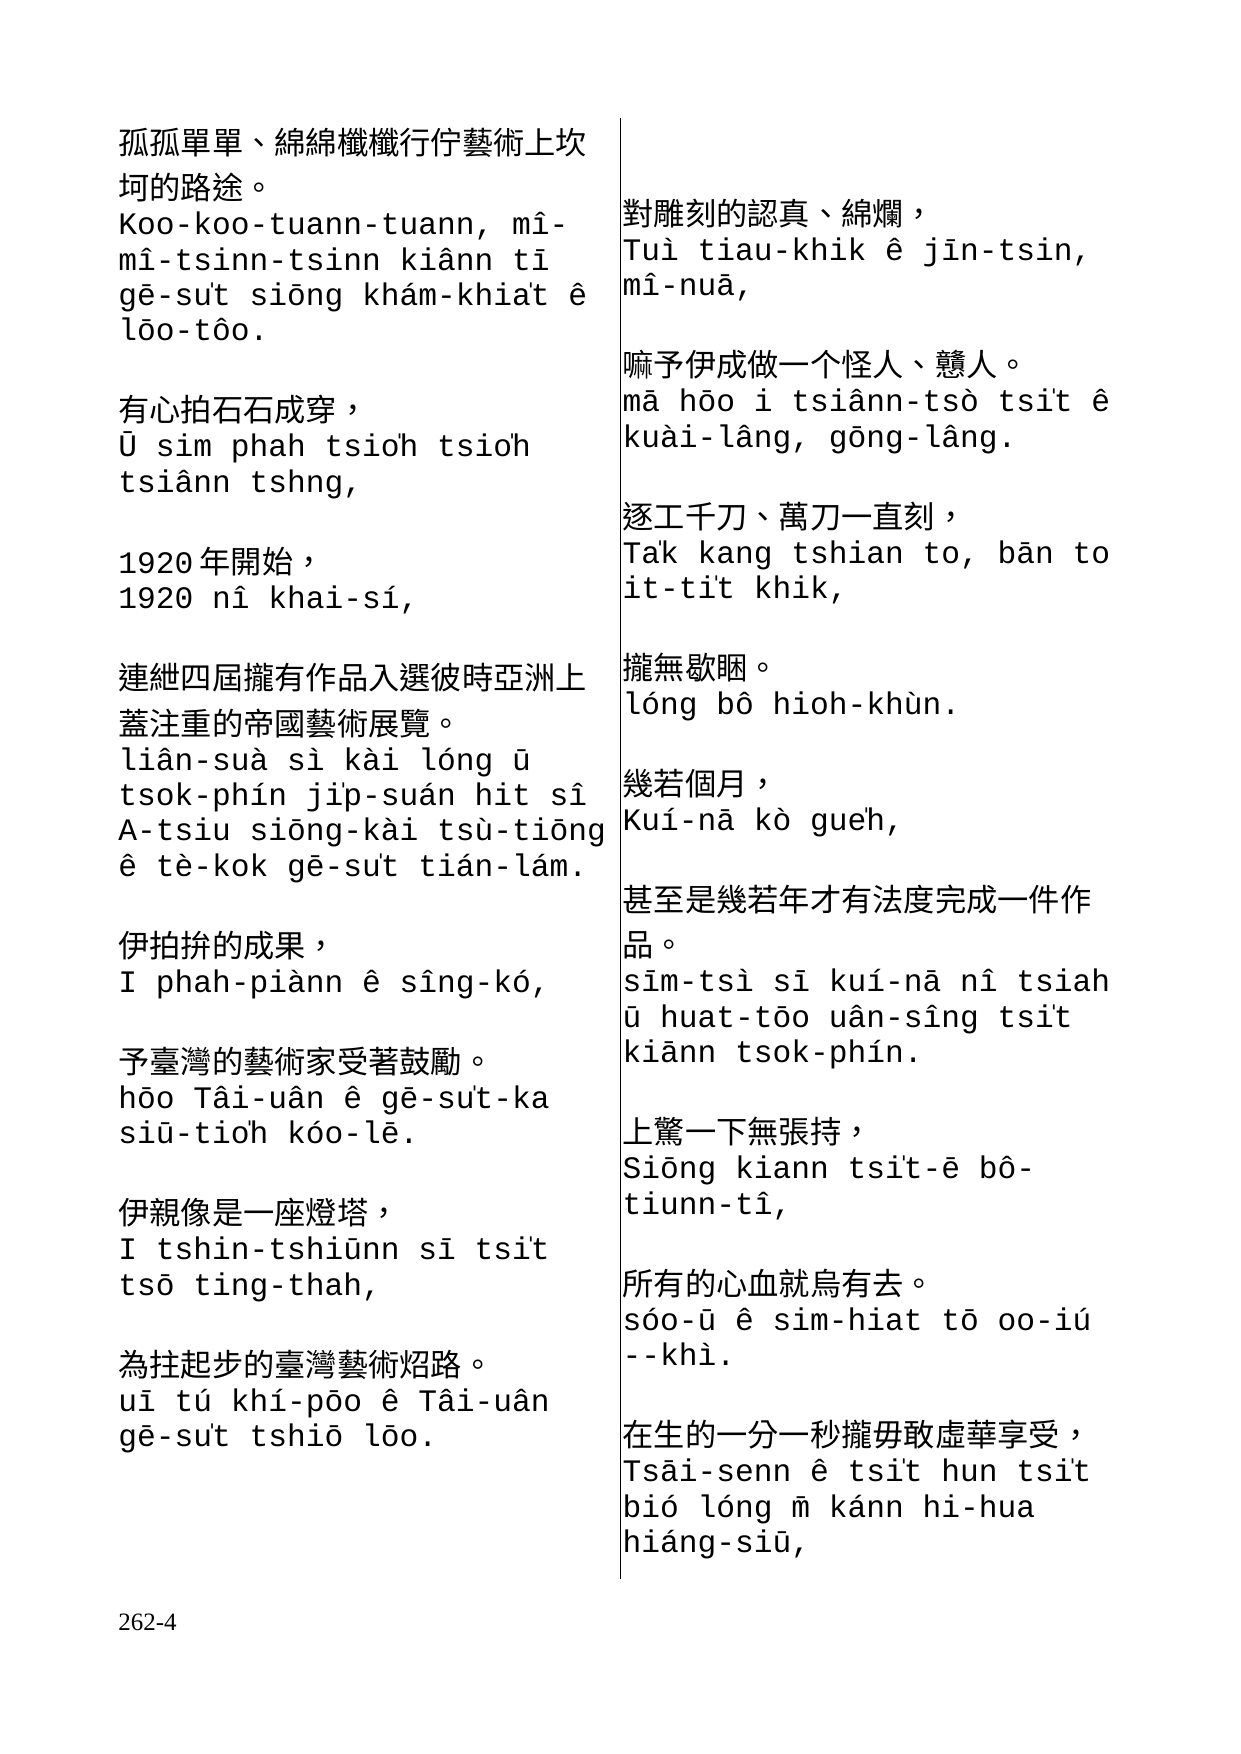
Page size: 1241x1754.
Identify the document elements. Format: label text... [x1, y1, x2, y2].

text 有心拍石石成穿， [118, 386, 618, 431]
text 伊拍拚的成果， [118, 921, 618, 966]
text 1920 nî khai-sí, [118, 583, 618, 618]
text 為拄起步的臺灣藝術炤路。 [118, 1340, 618, 1385]
text 1920年開始， [118, 537, 618, 583]
text Tsāi-senn ê tsi̍t hun tsi̍t bió lóng m̄ kánn hi-hua hiáng-siū, [622, 1456, 1122, 1562]
text 孤孤單單、綿綿櫼櫼行佇藝術上坎坷的路途。 [118, 118, 618, 208]
text uī tú khí-pōo ê Tâi-uân gē-su̍t tshiō lōo. [118, 1385, 618, 1456]
text Kuí-nā kò gue̍h, [622, 804, 1122, 840]
text Ū sim phah tsio̍h tsio̍h tsiânn tshng, [118, 431, 618, 502]
text sīm-tsì sī kuí-nā nî tsiah ū huat-tōo uân-sîng tsi̍t kiānn tsok-phín. [622, 966, 1122, 1072]
text 幾若個月， [622, 759, 1122, 804]
text lóng bô hioh-khùn. [622, 688, 1122, 724]
text 連紲四屆攏有作品入選彼時亞洲上蓋注重的帝國藝術展覽。 [118, 653, 618, 744]
text sóo-ū ê sim-hiat tō oo-iú --khì. [622, 1304, 1122, 1375]
text 逐工千刀、萬刀一直刻， [622, 492, 1122, 537]
text hōo Tâi-uân ê gē-su̍t-ka siū-tio̍h kóo-lē. [118, 1082, 618, 1153]
text 在生的一分一秒攏毋敢虛華享受， [622, 1410, 1122, 1456]
text 上驚一下無張持， [622, 1107, 1122, 1153]
text mā hōo i tsiânn-tsò tsi̍t ê kuài-lâng, gōng-lâng. [622, 386, 1122, 456]
text 所有的心血就烏有去。 [622, 1259, 1122, 1304]
text Siōng kiann tsi̍t-ē bô-tiunn-tî, [622, 1153, 1122, 1223]
text 予臺灣的藝術家受著鼓勵。 [118, 1037, 618, 1082]
text 攏無歇睏。 [622, 643, 1122, 688]
text 對雕刻的認真、綿爛， [622, 189, 1122, 234]
text Koo-koo-tuann-tuann, mî-mî-tsinn-tsinn kiânn tī gē-su̍t siōng khám-khia̍t ê lōo-tôo. [118, 208, 618, 350]
text 伊親像是一座燈塔， [118, 1188, 618, 1234]
text Ta̍k kang tshian to, bān to it-ti̍t khik, [622, 537, 1122, 608]
text I tshin-tshiūnn sī tsi̍t tsō ting-thah, [118, 1234, 618, 1304]
text 嘛予伊成做一个怪人、戇人。 [622, 340, 1122, 386]
text I phah-piànn ê sîng-kó, [118, 966, 618, 1002]
text Tuì tiau-khik ê jīn-tsin, mî-nuā, [622, 234, 1122, 305]
text 甚至是幾若年才有法度完成一件作品。 [622, 875, 1122, 966]
text liân-suà sì kài lóng ū tsok-phín ji̍p-suán hit sî A-tsiu siōng-kài tsù-tiōng ê tè-kok gē-su̍t tián-lám. [118, 744, 618, 886]
